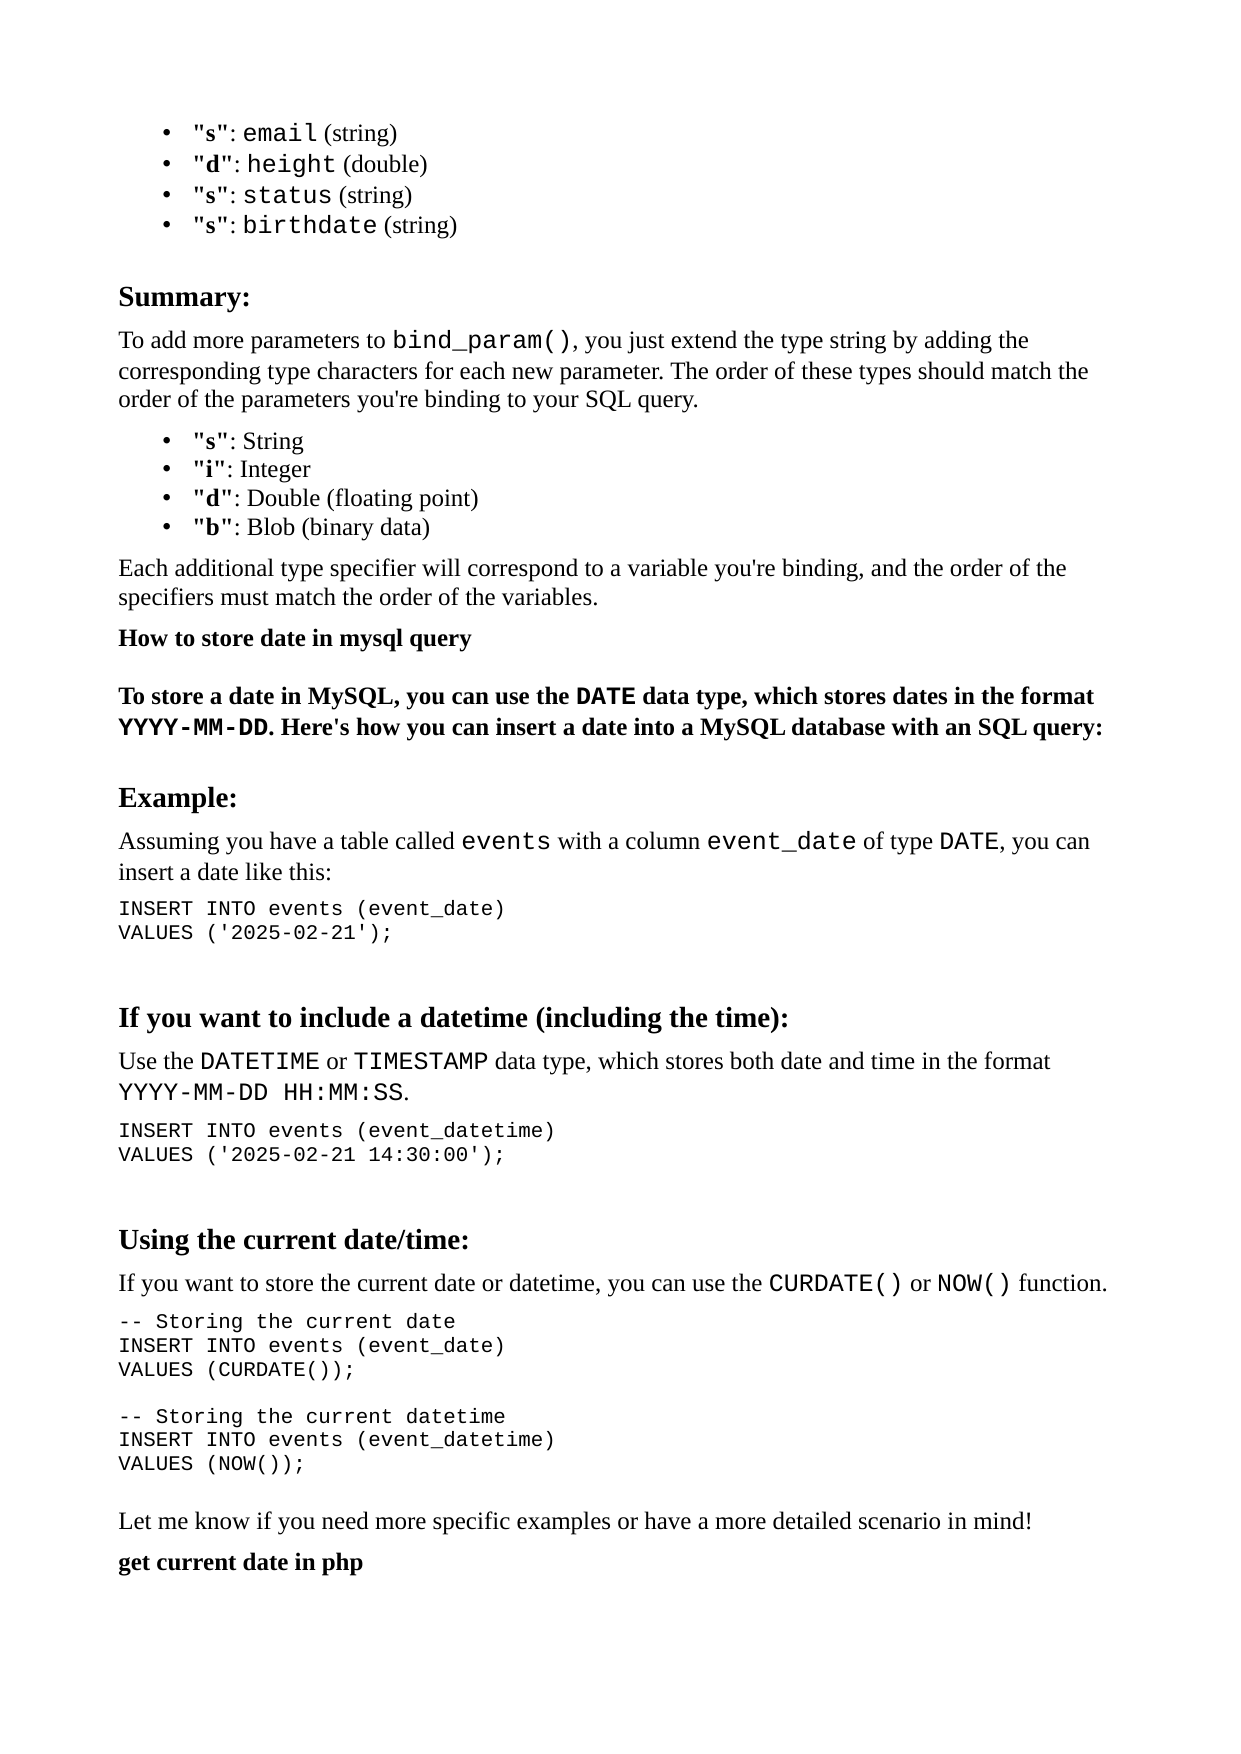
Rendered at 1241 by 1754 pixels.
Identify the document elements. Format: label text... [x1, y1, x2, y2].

text How to store date in mysql query [118, 623, 1122, 652]
text VALUES (CURDATE()); [118, 1358, 1122, 1382]
text Let me know if you need more specific examples or have a more detailed scenario in mind! [118, 1506, 1122, 1535]
text If you want to store the current date or datetime, you can use the CURDATE() or NOW() function. [118, 1268, 1122, 1299]
subtitle If you want to include a datetime (including the time): [118, 1000, 1122, 1033]
text INSERT INTO events (event_datetime) [118, 1120, 1122, 1144]
subtitle Summary: [118, 279, 1122, 312]
subtitle Example: [118, 780, 1122, 813]
list "s": email (string) [162, 118, 1122, 149]
text VALUES ('2025-02-21 14:30:00'); [118, 1144, 1122, 1167]
text INSERT INTO events (event_date) [118, 1335, 1122, 1358]
text To add more parameters to bind_param(), you just extend the type string by adding the corresponding type characters for each new parameter. The order of these types should match the order of the parameters you're binding to your SQL query. [118, 325, 1122, 413]
text -- Storing the current datetime [118, 1406, 1122, 1429]
list "d": height (double) [162, 149, 1122, 180]
text VALUES (NOW()); [118, 1453, 1122, 1477]
list "s": birthdate (string) [162, 211, 1122, 241]
text get current date in php [118, 1547, 1122, 1576]
text INSERT INTO events (event_datetime) [118, 1429, 1122, 1453]
list "i": Integer [162, 454, 1122, 483]
text To store a date in MySQL, you can use the DATE data type, which stores dates in the format YYYY-MM-DD. Here's how you can insert a date into a MySQL database with an SQL query: [118, 681, 1122, 742]
text VALUES ('2025-02-21'); [118, 922, 1122, 945]
text Assuming you have a table called events with a column event_date of type DATE, you can insert a date like this: [118, 826, 1122, 886]
list "s": status (string) [162, 180, 1122, 211]
text Each additional type specifier will correspond to a variable you're binding, and the order of the specifiers must match the order of the variables. [118, 553, 1122, 611]
text Use the DATETIME or TIMESTAMP data type, which stores both date and time in the format YYYY-MM-DD HH:MM:SS. [118, 1046, 1122, 1108]
list "s": String [162, 426, 1122, 454]
list "d": Double (floating point) [162, 483, 1122, 512]
text INSERT INTO events (event_date) [118, 898, 1122, 922]
list "b": Blob (binary data) [162, 512, 1122, 541]
subtitle Using the current date/time: [118, 1222, 1122, 1255]
text -- Storing the current date [118, 1311, 1122, 1335]
